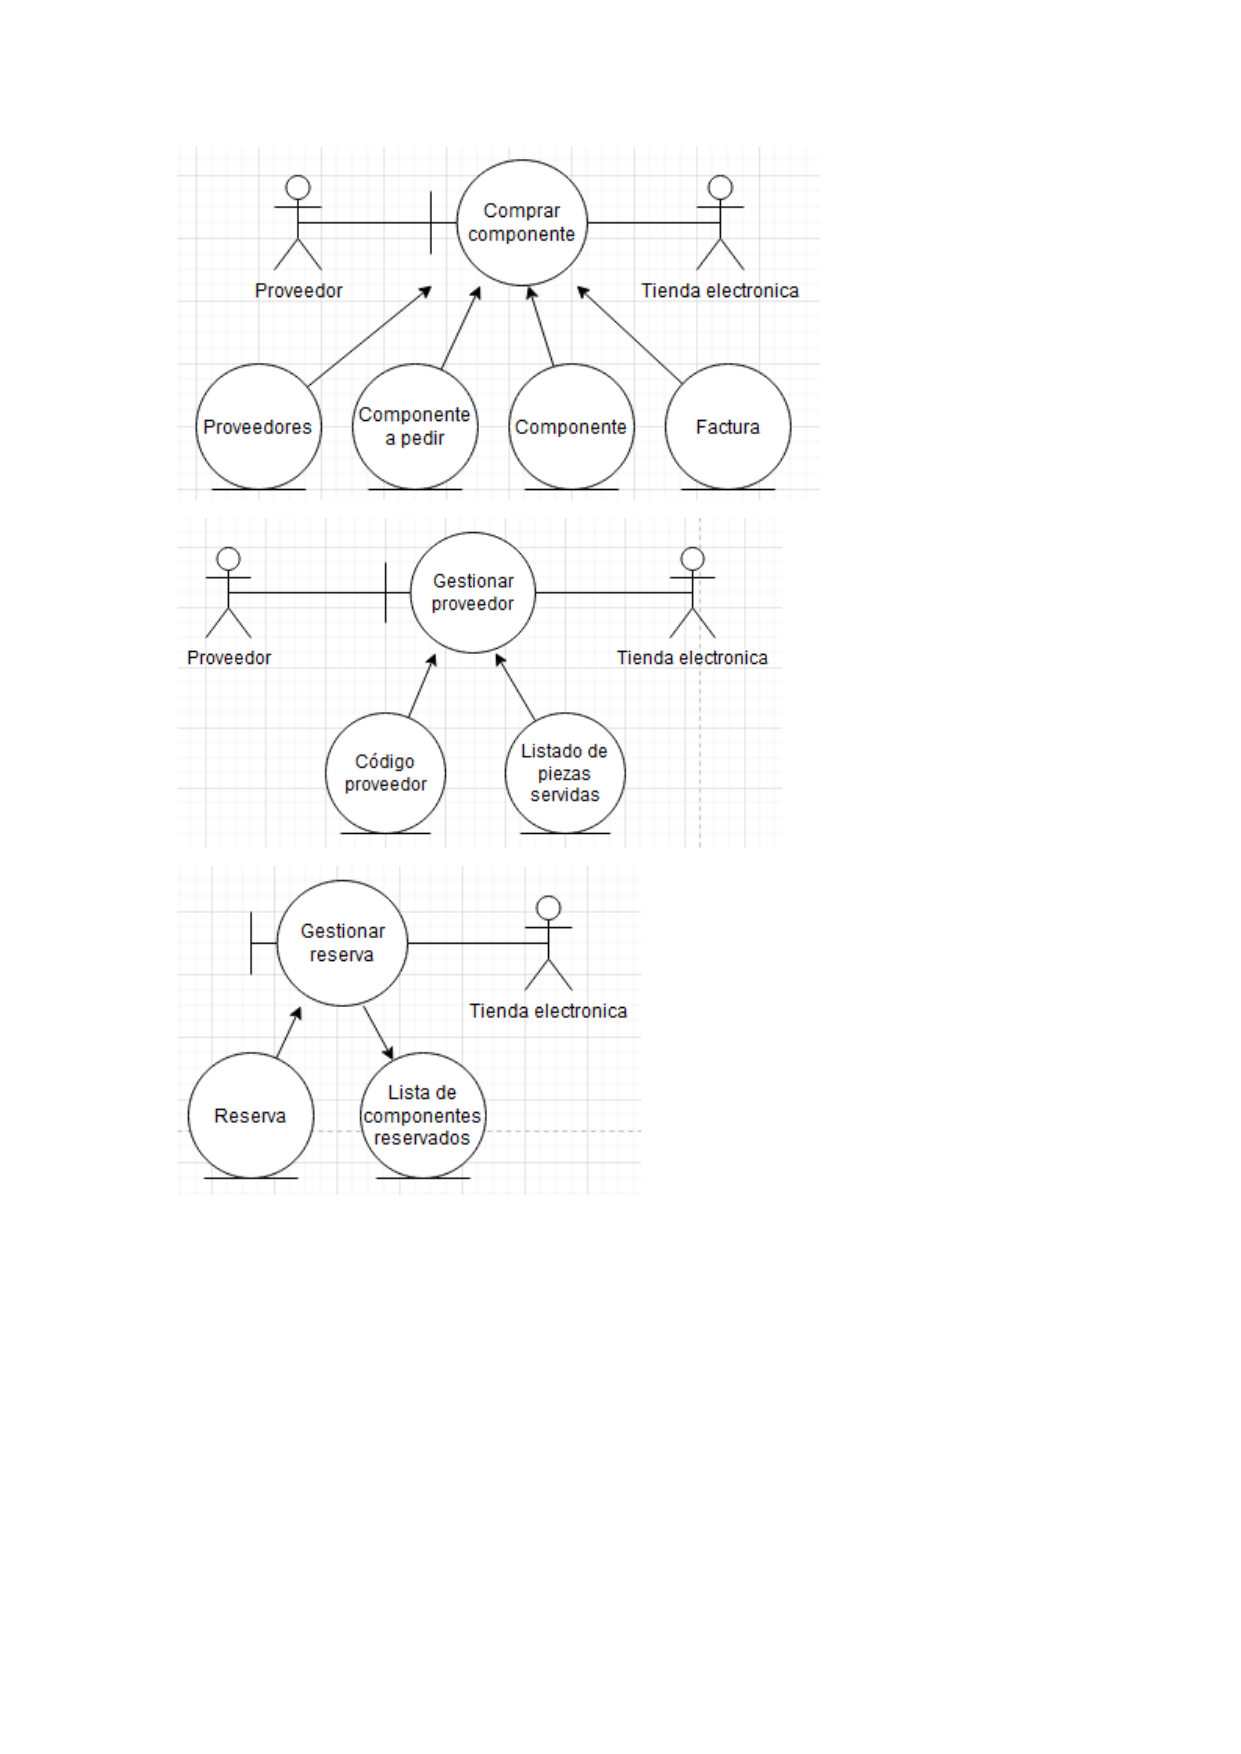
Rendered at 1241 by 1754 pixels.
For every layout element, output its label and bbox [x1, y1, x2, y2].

picture [177, 866, 642, 1195]
picture [177, 147, 820, 500]
picture [177, 518, 782, 848]
